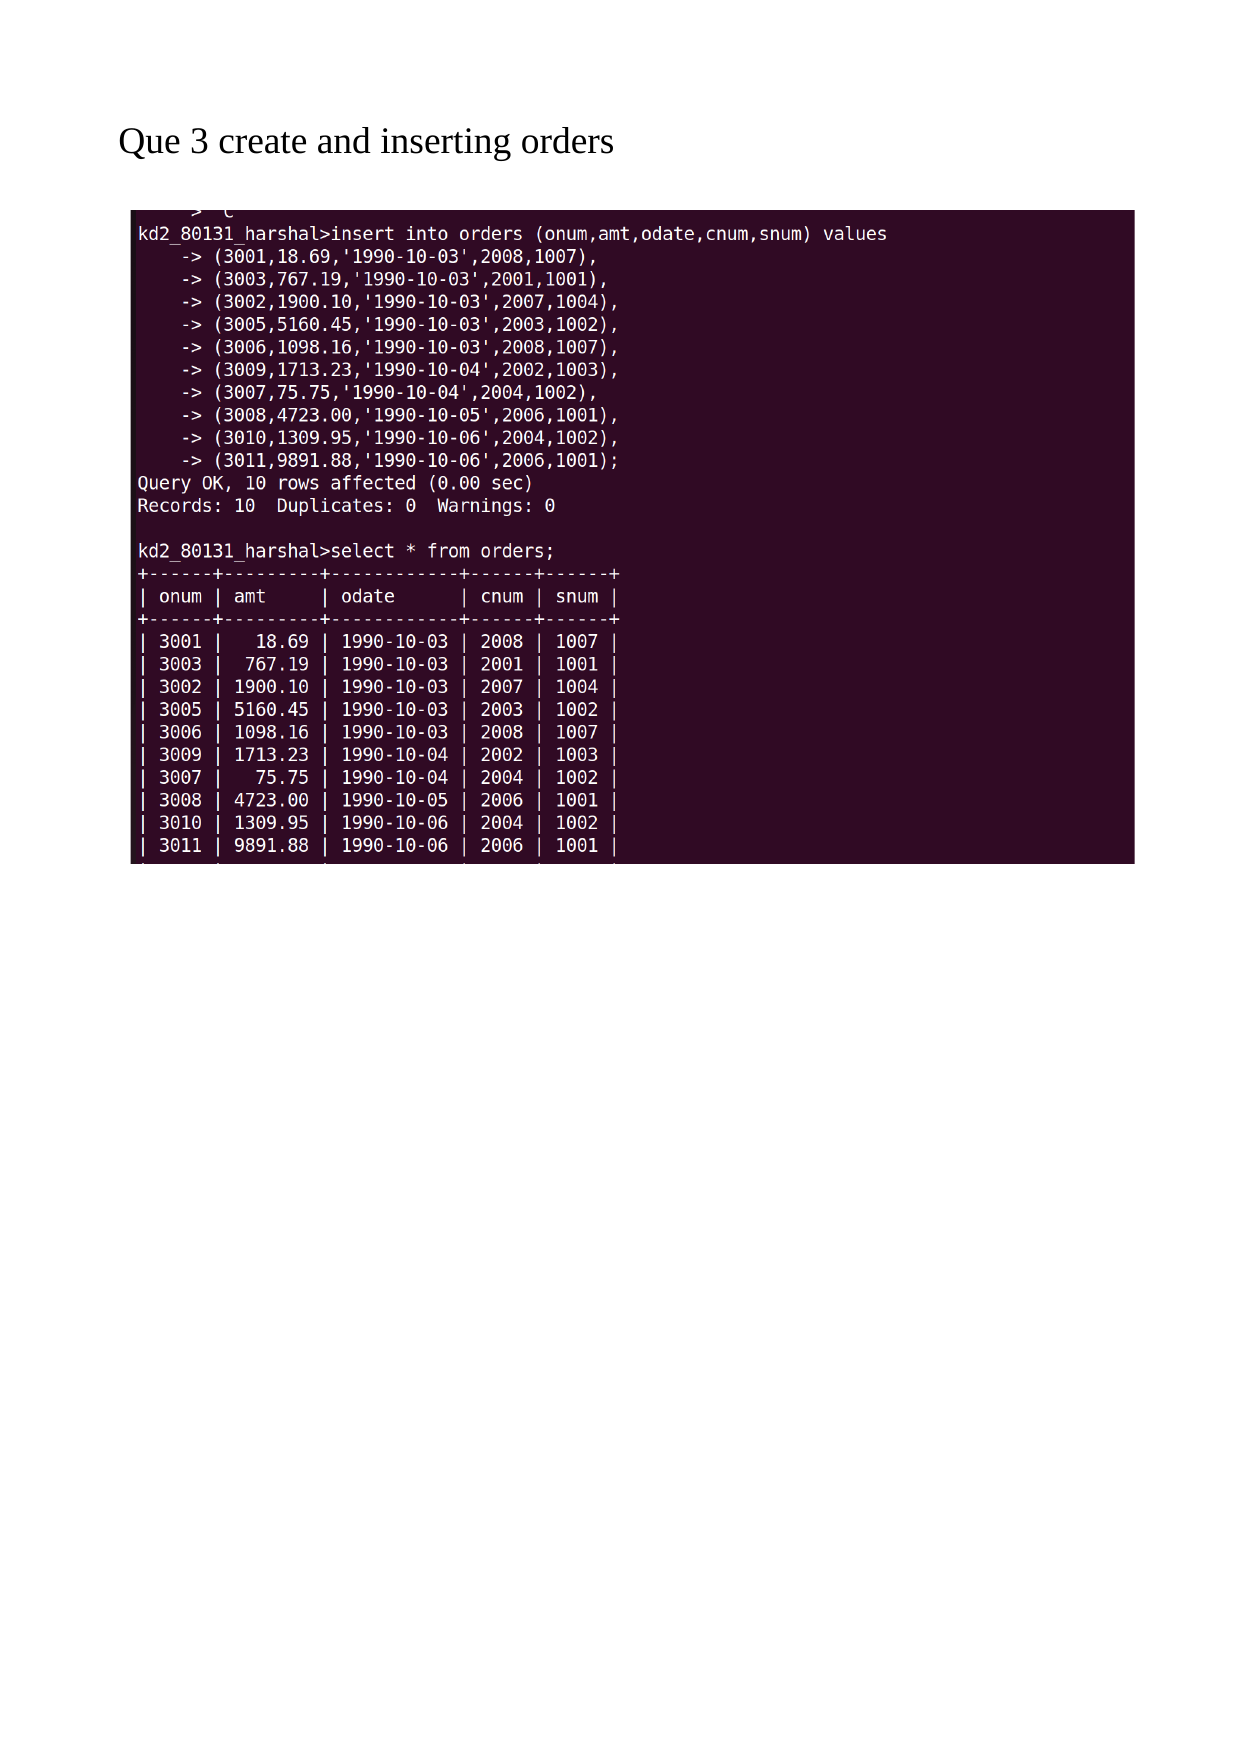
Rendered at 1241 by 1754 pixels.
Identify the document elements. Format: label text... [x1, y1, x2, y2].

text Que 3 create and inserting orders [118, 118, 1122, 161]
picture [130, 210, 1135, 864]
